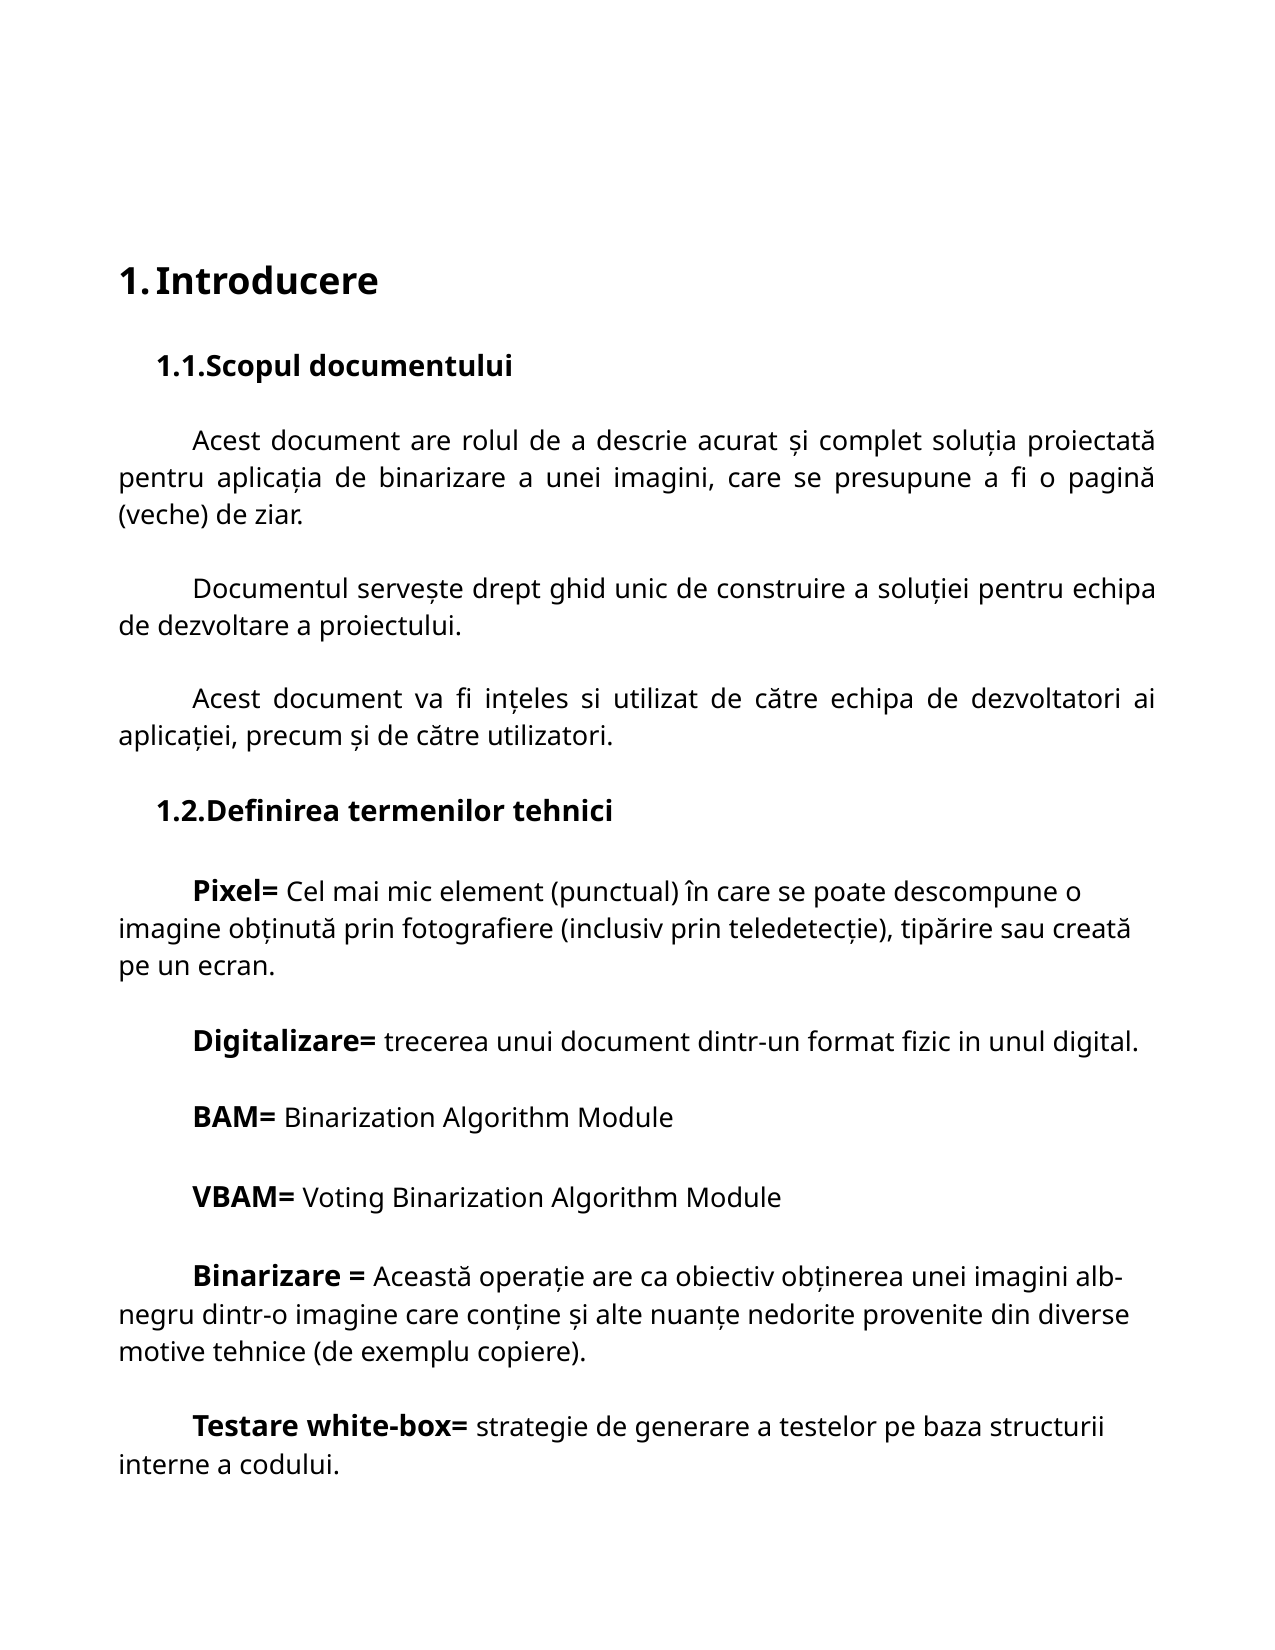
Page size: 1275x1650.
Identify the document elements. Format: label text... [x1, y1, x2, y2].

list Scopul documentului [156, 345, 1157, 385]
text Acest document are rolul de a descrie acurat şi complet soluţia proiectată pentru aplicaţia de binarizare a unei imagini, care se presupune a fi o pagină (veche) de ziar. [118, 422, 1157, 532]
text Binarizare = Această operaţie are ca obiectiv obţinerea unei imagini alb-negru dintr-o imagine care conţine şi alte nuanţe nedorite provenite din diverse motive tehnice (de exemplu copiere). [118, 1255, 1157, 1369]
list Introducere [118, 254, 1157, 305]
text Testare white-box= strategie de generare a testelor pe baza structurii interne a codului. [118, 1406, 1157, 1482]
text VBAM= Voting Binarization Algorithm Module [118, 1176, 1157, 1216]
text Acest document va fi ințeles si utilizat de către echipa de dezvoltatori ai aplicației, precum și de către utilizatori. [118, 680, 1157, 753]
text Digitalizare= trecerea unui document dintr-un format fizic in unul digital. [192, 1020, 1157, 1060]
text BAM= Binarization Algorithm Module [118, 1097, 1157, 1136]
list Definirea termenilor tehnici [156, 790, 1157, 830]
text Pixel= Cel mai mic element (punctual) în care se poate descompune o imagine obținută prin fotografiere (inclusiv prin teledetecție), tipărire sau creată pe un ecran. [118, 870, 1157, 983]
text Documentul serveşte drept ghid unic de construire a soluţiei pentru echipa de dezvoltare a proiectului. [118, 569, 1157, 643]
